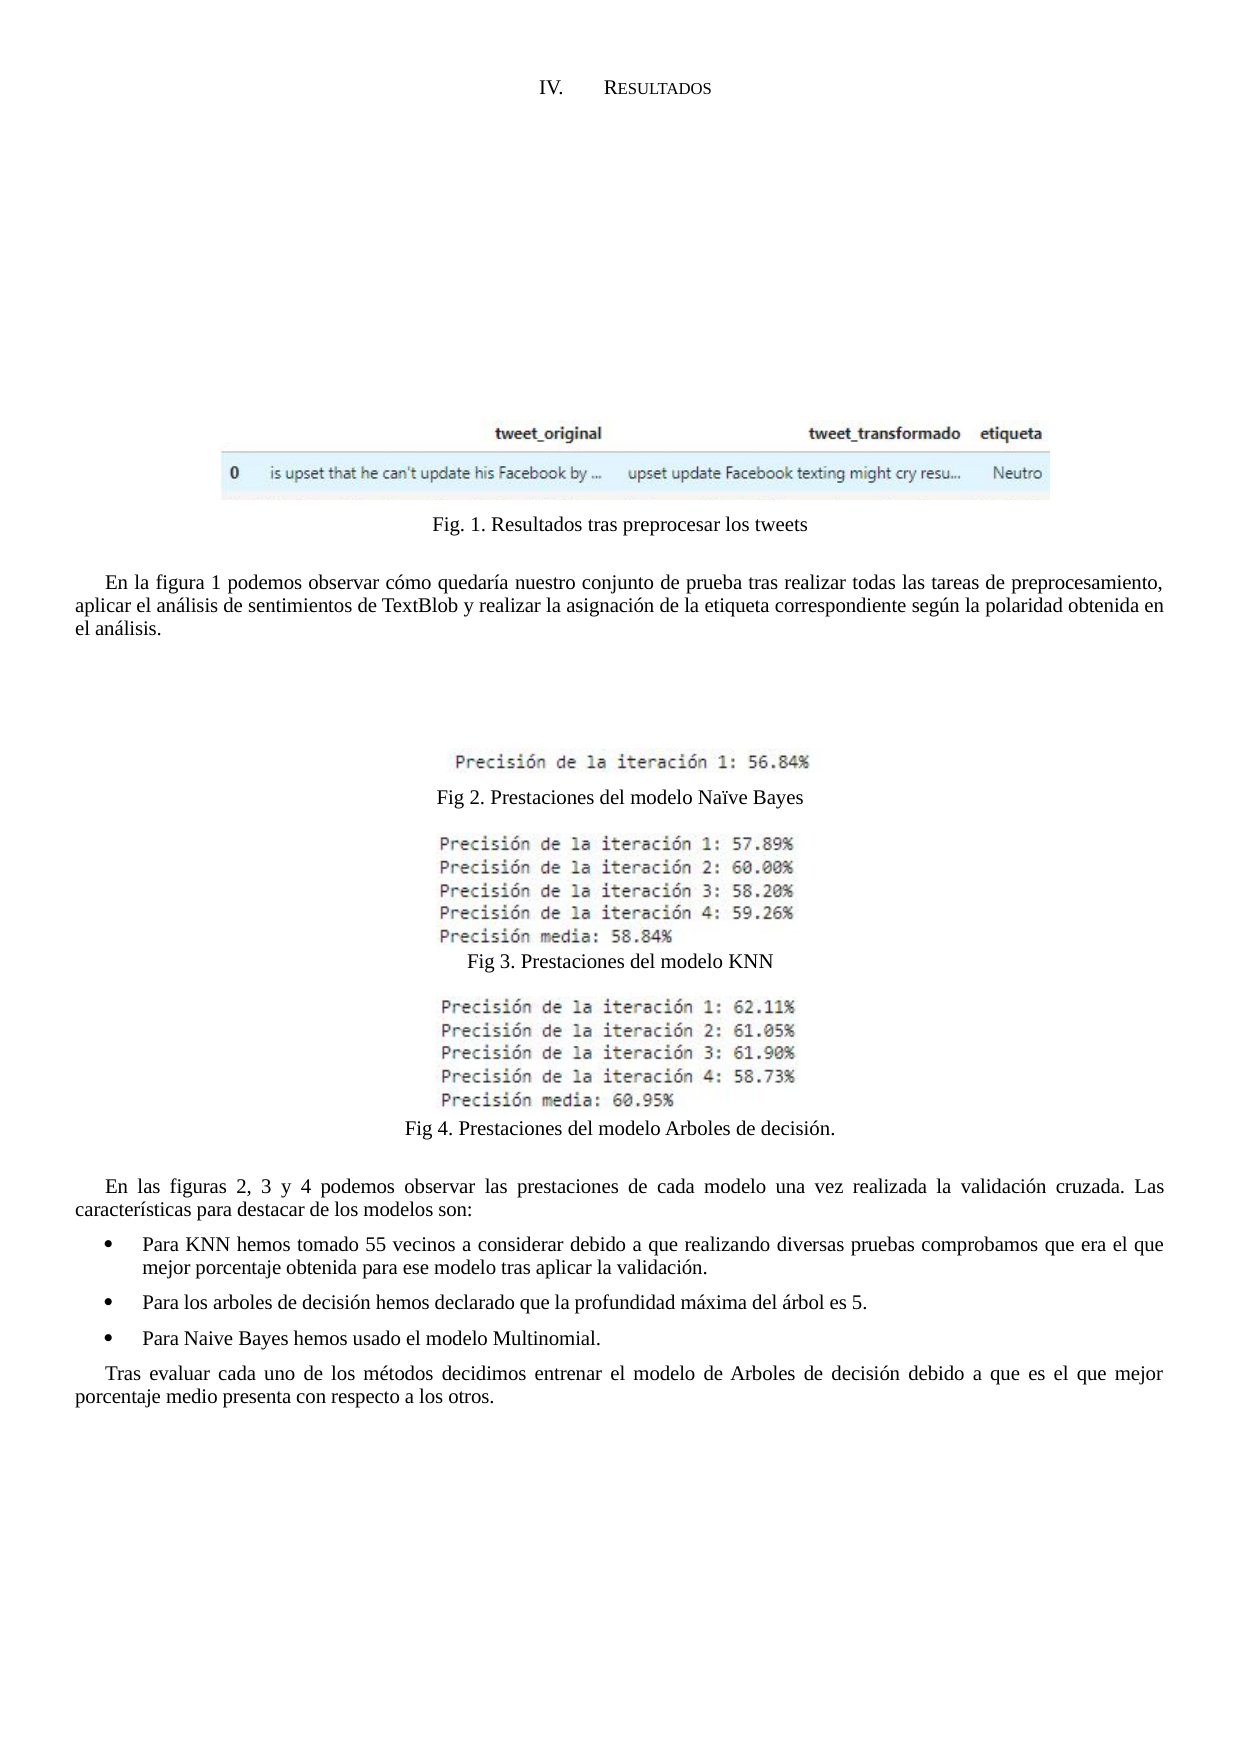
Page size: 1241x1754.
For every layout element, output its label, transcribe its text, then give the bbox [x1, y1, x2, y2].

text Tras evaluar cada uno de los métodos decidimos entrenar el modelo de Arboles de decisión debido a que es el que mejor porcentaje medio presenta con respecto a los otros. [75, 1362, 1165, 1408]
list Para Naive Bayes hemos usado el modelo Multinomial. [104, 1327, 1165, 1349]
text En las figuras 2, 3 y 4 podemos observar las prestaciones de cada modelo una vez realizada la validación cruzada. Las características para destacar de los modelos son: [75, 1175, 1165, 1221]
text Fig 4. Prestaciones del modelo Arboles de decisión. [75, 1116, 1165, 1140]
text En la figura 1 podemos observar cómo quedaría nuestro conjunto de prueba tras realizar todas las tareas de preprocesamiento, aplicar el análisis de sentimientos de TextBlob y realizar la asignación de la etiqueta correspondiente según la polaridad obtenida en el análisis. [75, 571, 1165, 640]
text Fig. 1. Resultados tras preprocesar los tweets [75, 512, 1165, 536]
text Fig 2. Prestaciones del modelo Naïve Bayes [75, 785, 1165, 809]
text Fig 3. Prestaciones del modelo KNN [75, 949, 1165, 973]
subtitle Resultados [75, 75, 1165, 99]
list Para KNN hemos tomado 55 vecinos a considerar debido a que realizando diversas pruebas comprobamos que era el que mejor porcentaje obtenida para ese modelo tras aplicar la validación. [104, 1233, 1165, 1279]
list Para los arboles de decisión hemos declarado que la profundidad máxima del árbol es 5. [104, 1291, 1165, 1314]
